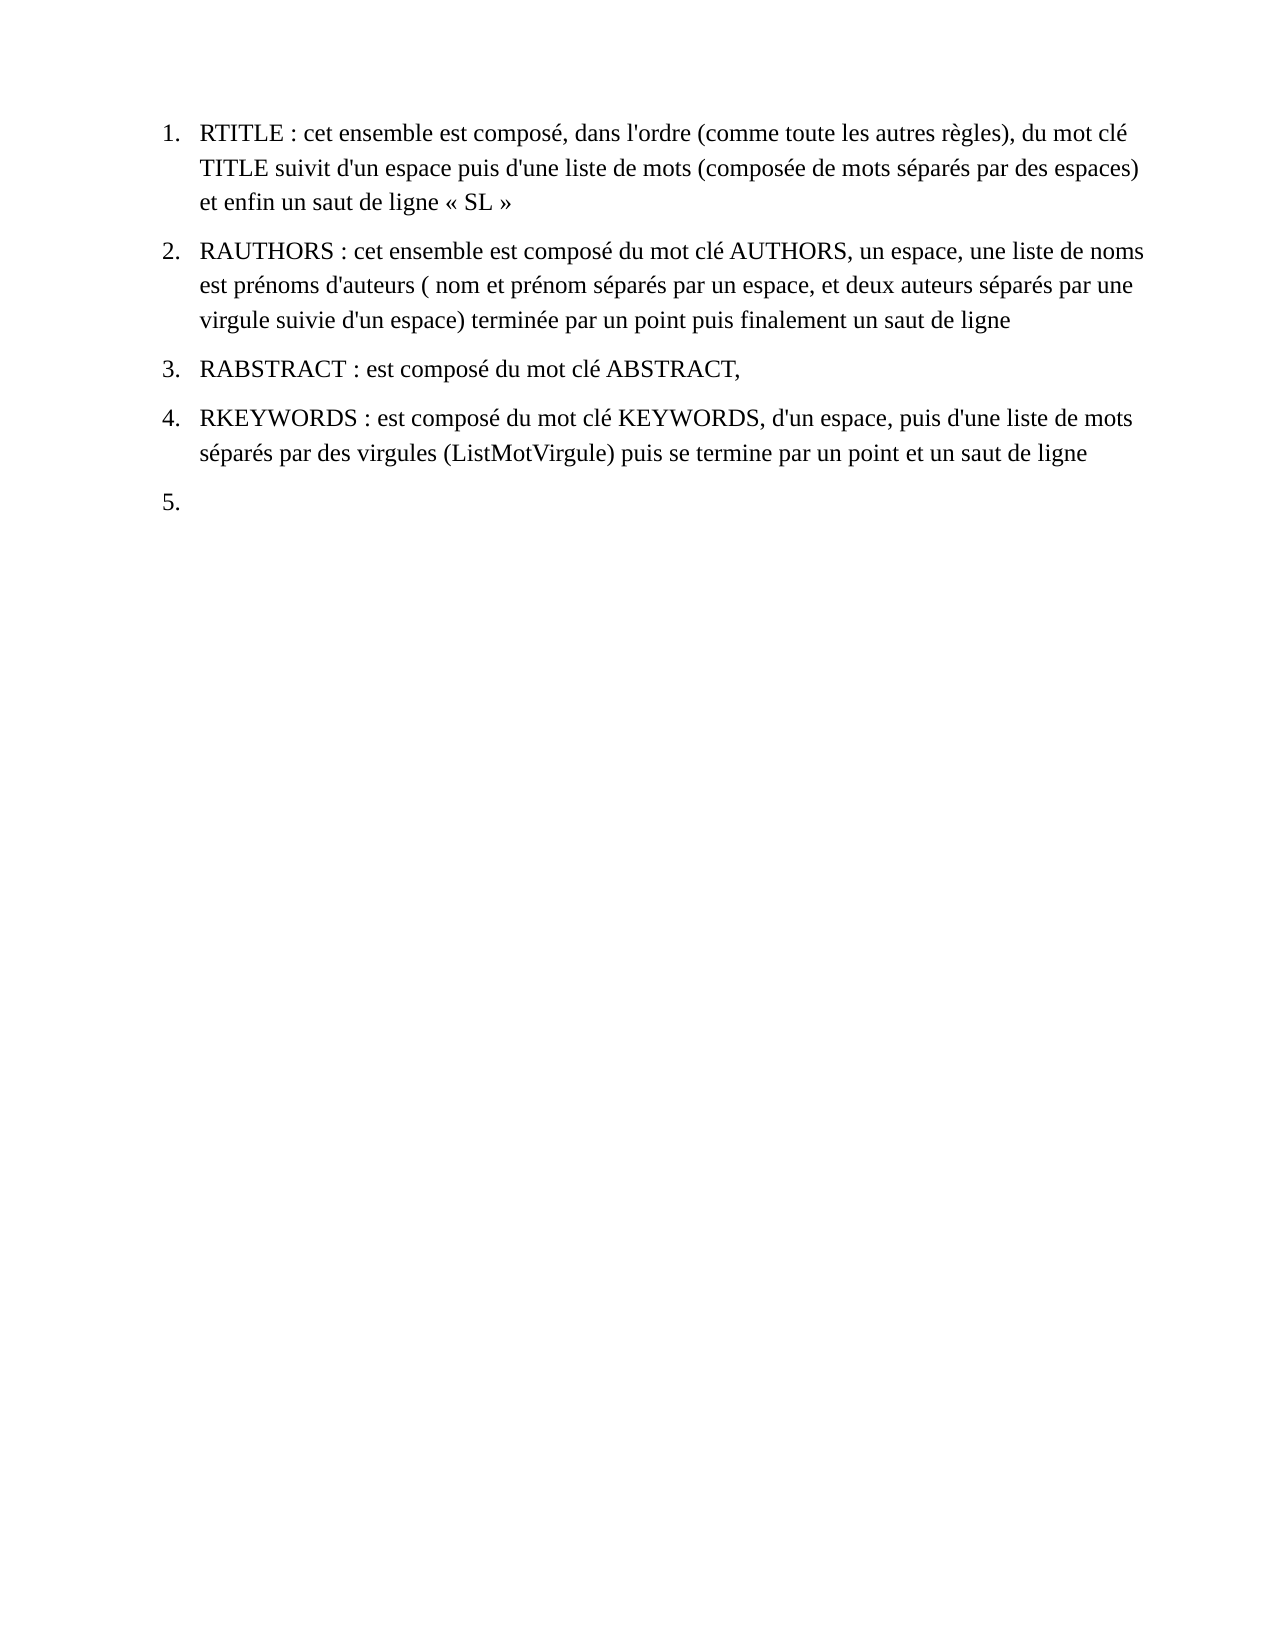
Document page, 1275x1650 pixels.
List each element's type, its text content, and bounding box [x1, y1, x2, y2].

list RAUTHORS : cet ensemble est composé du mot clé AUTHORS, un espace, une liste de noms est prénoms d'auteurs ( nom et prénom séparés par un espace, et deux auteurs séparés par une virgule suivie d'un espace) terminée par un point puis finalement un saut de ligne [162, 236, 1157, 334]
list RTITLE : cet ensemble est composé, dans l'ordre (comme toute les autres règles), du mot clé TITLE suivit d'un espace puis d'une liste de mots (composée de mots séparés par des espaces) et enfin un saut de ligne « SL » [162, 118, 1157, 216]
list RKEYWORDS : est composé du mot clé KEYWORDS, d'un espace, puis d'une liste de mots séparés par des virgules (ListMotVirgule) puis se termine par un point et un saut de ligne [162, 403, 1157, 466]
list RABSTRACT : est composé du mot clé ABSTRACT, [162, 354, 1157, 383]
